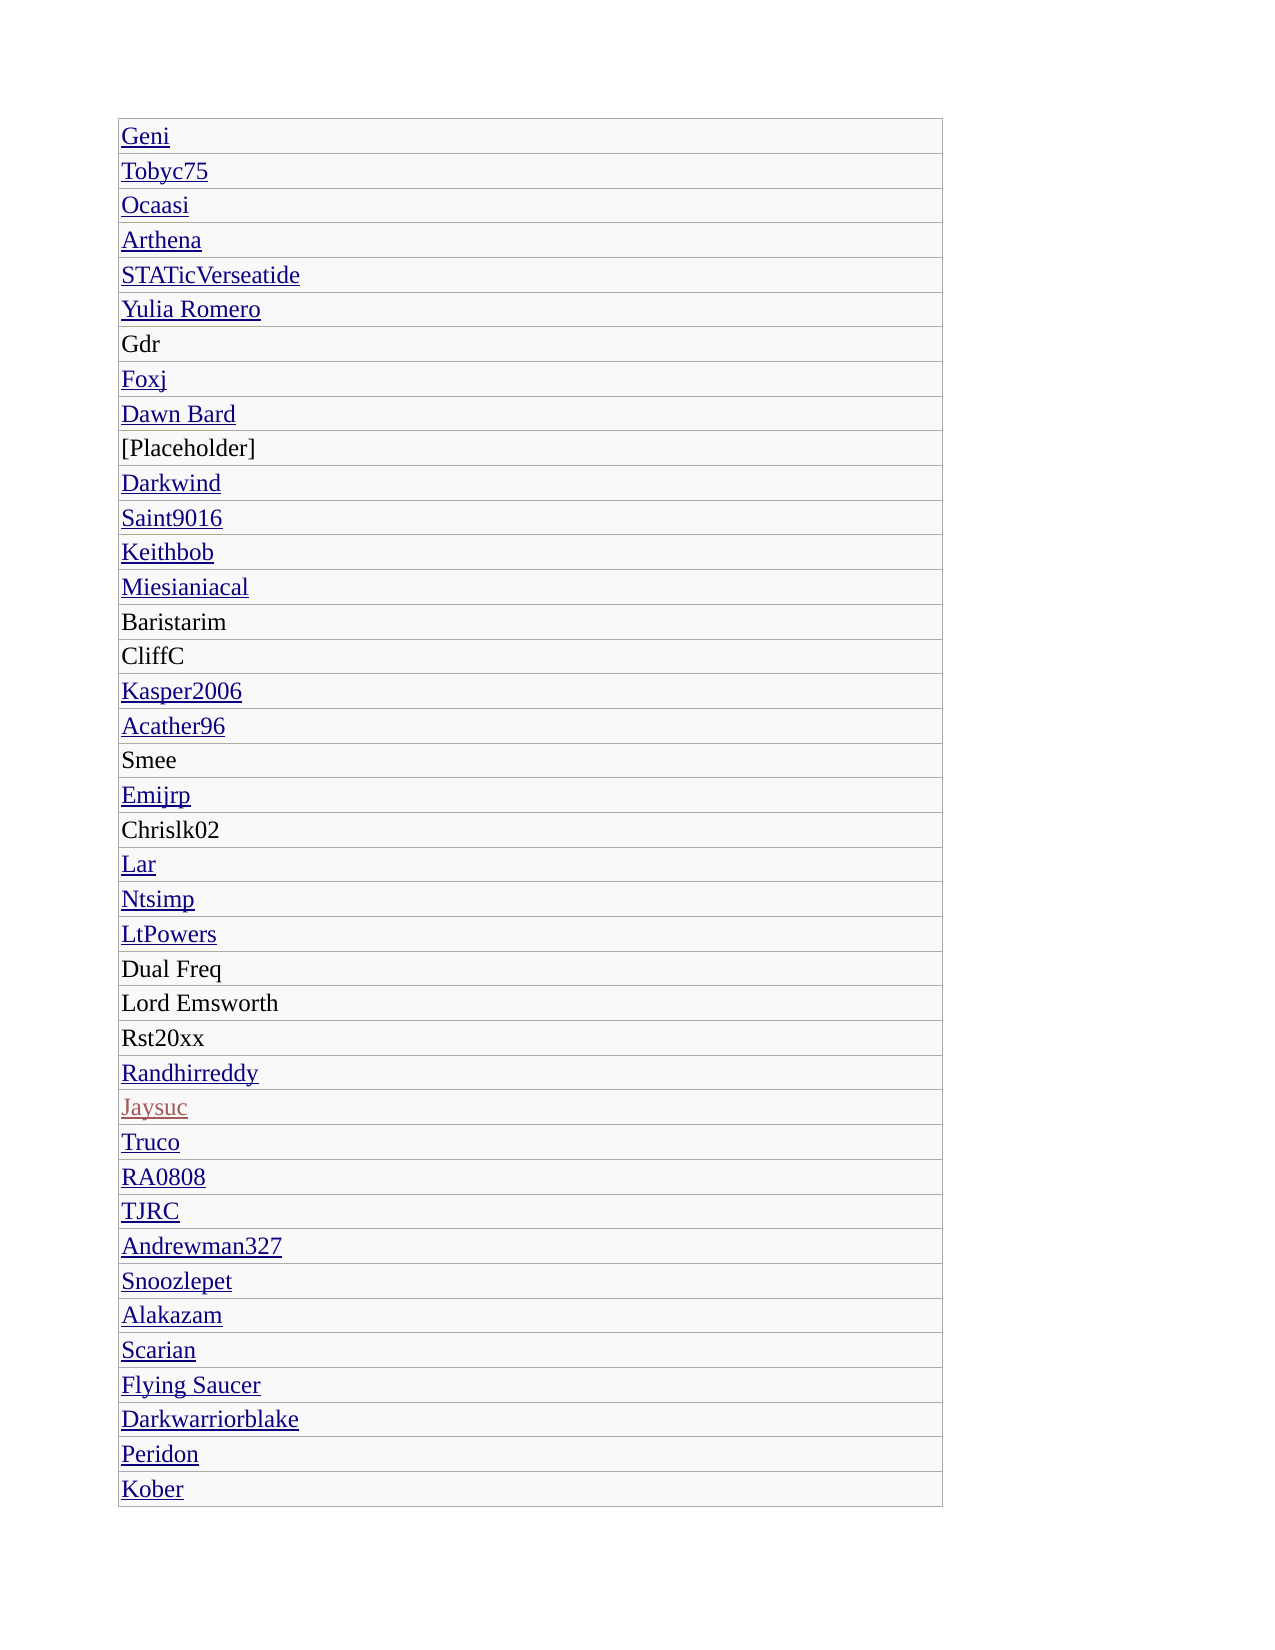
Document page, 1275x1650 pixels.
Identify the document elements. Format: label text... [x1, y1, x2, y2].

table_cell Jaysuc [119, 1090, 942, 1124]
table_cell Smee [119, 744, 942, 777]
table_cell Dual Freq [119, 952, 942, 985]
table_cell RA0808 [119, 1160, 942, 1193]
table_cell Alakazam [119, 1299, 942, 1332]
table_cell Rst20xx [119, 1021, 942, 1055]
table_cell Dawn Bard [119, 397, 942, 430]
table_cell Darkwind [119, 466, 942, 500]
table_cell Keithbob [119, 535, 942, 569]
table_cell Lar [119, 848, 942, 881]
table_cell Flying Saucer [119, 1368, 942, 1402]
table_cell Baristarim [119, 605, 942, 638]
table_cell Yulia Romero [119, 293, 942, 326]
table_cell Snoozlepet [119, 1264, 942, 1297]
table_cell Foxj [119, 362, 942, 396]
table_cell STATicVerseatide [119, 258, 942, 292]
table_cell TJRC [119, 1195, 942, 1228]
table_cell Acather96 [119, 709, 942, 742]
table_cell Scarian [119, 1333, 942, 1367]
table_cell Gdr [119, 327, 942, 361]
table_cell Tobyc75 [119, 154, 942, 187]
table_cell Chrislk02 [119, 813, 942, 847]
table_cell CliffC [119, 640, 942, 673]
table_cell Randhirreddy [119, 1056, 942, 1089]
table_cell Arthena [119, 223, 942, 257]
table_cell Geni [119, 119, 942, 153]
table_cell Kober [119, 1472, 942, 1506]
table_cell Darkwarriorblake [119, 1403, 942, 1436]
table_cell Peridon [119, 1437, 942, 1471]
table_cell Saint9016 [119, 501, 942, 534]
table_cell Ocaasi [119, 189, 942, 222]
table_cell Ntsimp [119, 882, 942, 916]
table_cell [Placeholder] [119, 431, 942, 465]
table_cell Miesianiacal [119, 570, 942, 604]
table_cell Emijrp [119, 778, 942, 812]
table_cell Truco [119, 1125, 942, 1159]
table_cell LtPowers [119, 917, 942, 951]
table_cell Lord Emsworth [119, 986, 942, 1020]
table_cell Kasper2006 [119, 674, 942, 708]
table_cell Andrewman327 [119, 1229, 942, 1263]
